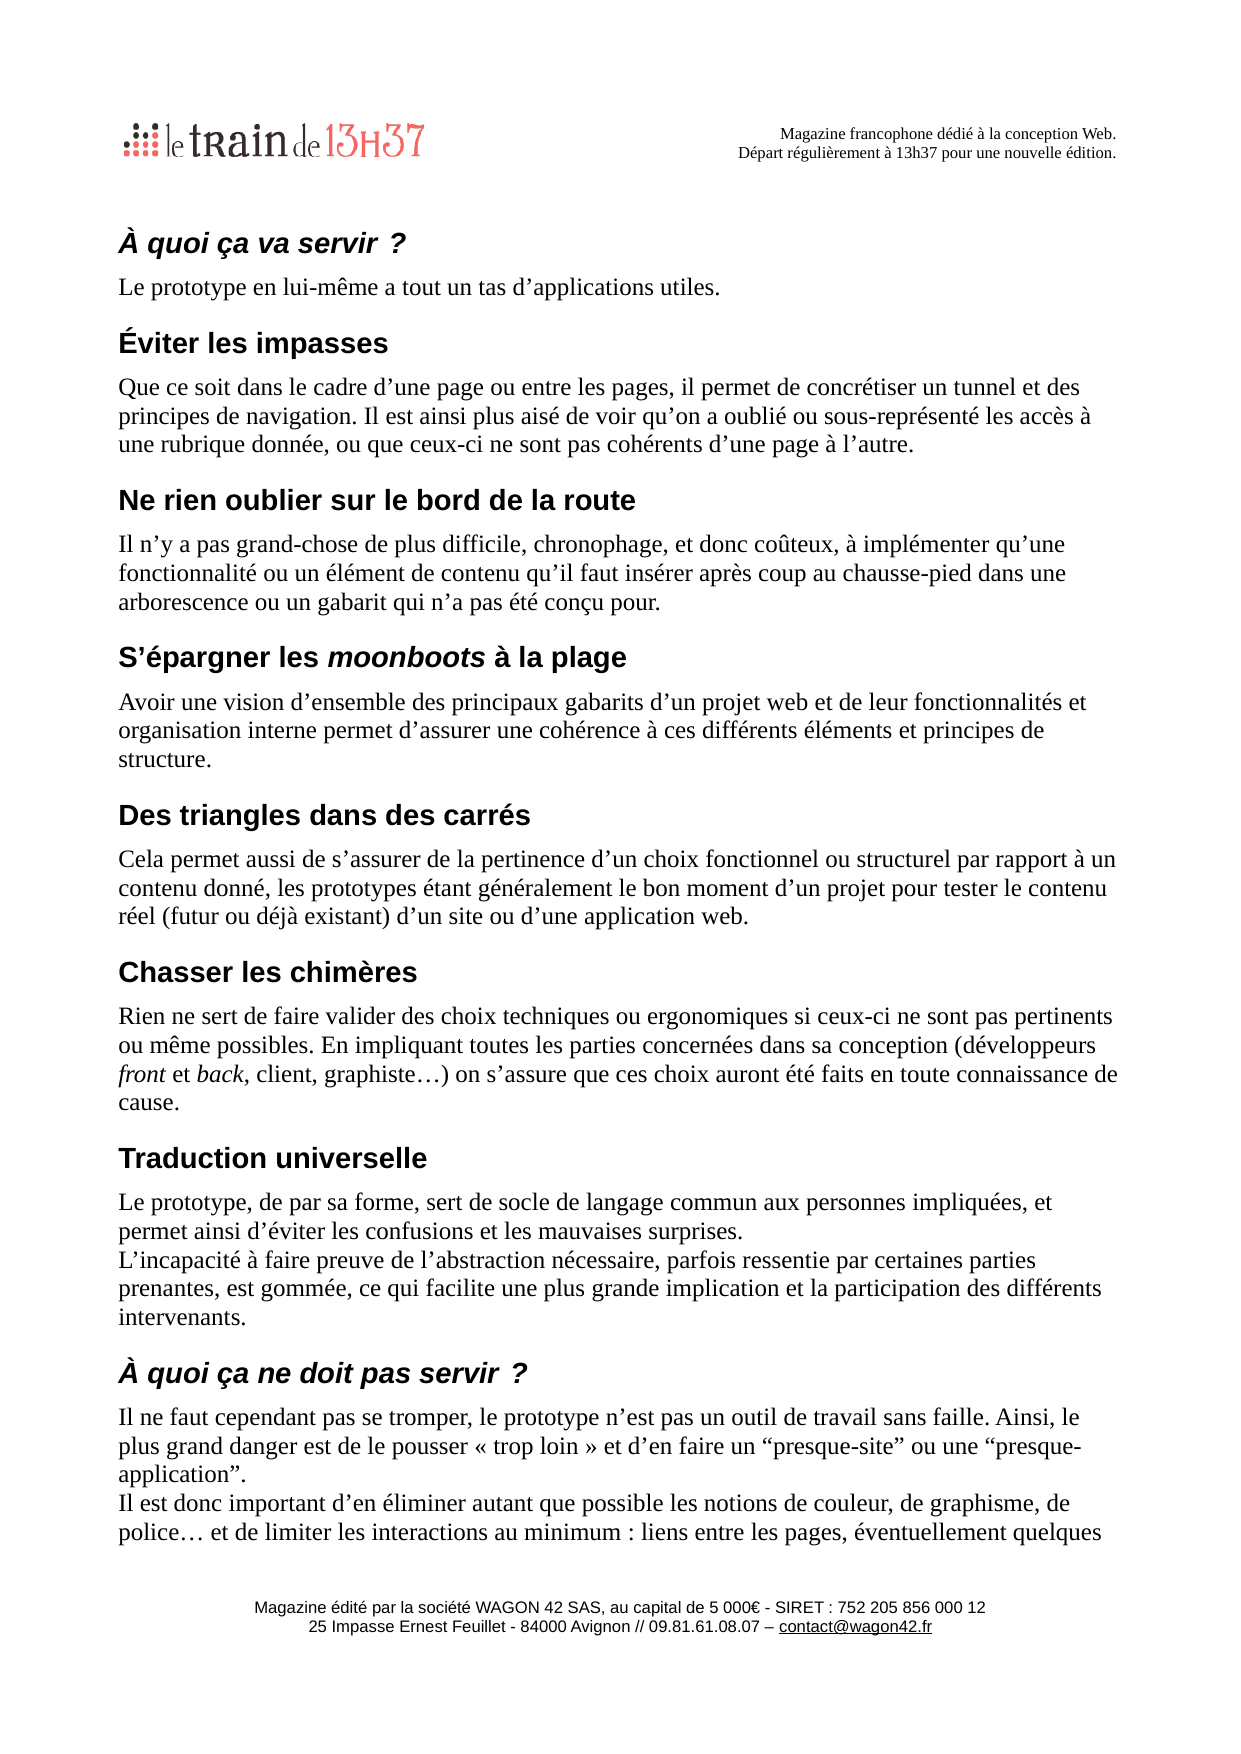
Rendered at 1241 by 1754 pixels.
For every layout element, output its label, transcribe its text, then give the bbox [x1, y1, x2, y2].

subtitle À quoi ça va servir ? [118, 226, 1122, 260]
text Le prototype en lui-même a tout un tas d’applications utiles. [118, 272, 1122, 301]
subtitle Ne rien oublier sur le bord de la route [118, 483, 1122, 517]
text Il n’y a pas grand-chose de plus difficile, chronophage, et donc coûteux, à implémenter qu’une fonctionnalité ou un élément de contenu qu’il faut insérer après coup au chausse-pied dans une arborescence ou un gabarit qui n’a pas été conçu pour. [118, 529, 1122, 616]
text Cela permet aussi de s’assurer de la pertinence d’un choix fonctionnel ou structurel par rapport à un contenu donné, les prototypes étant généralement le bon moment d’un projet pour tester le contenu réel (futur ou déjà existant) d’un site ou d’une application web. [118, 844, 1122, 930]
subtitle Chasser les chimères [118, 955, 1122, 989]
subtitle À quoi ça ne doit pas servir ? [118, 1356, 1122, 1389]
picture [123, 123, 425, 157]
subtitle Éviter les impasses [118, 326, 1122, 359]
text Avoir une vision d’ensemble des principaux gabarits d’un projet web et de leur fonctionnalités et organisation interne permet d’assurer une cohérence à ces différents éléments et principes de structure. [118, 687, 1122, 773]
text Que ce soit dans le cadre d’une page ou entre les pages, il permet de concrétiser un tunnel et des principes de navigation. Il est ainsi plus aisé de voir qu’on a oublié ou sous-représenté les accès à une rubrique donnée, ou que ceux-ci ne sont pas cohérents d’une page à l’autre. [118, 372, 1122, 458]
text Rien ne sert de faire valider des choix techniques ou ergonomiques si ceux-ci ne sont pas pertinents ou même possibles. En impliquant toutes les parties concernées dans sa conception (développeurs front et back, client, graphiste…) on s’assure que ces choix auront été faits en toute connaissance de cause. [118, 1001, 1122, 1116]
text Il ne faut cependant pas se tromper, le prototype n’est pas un outil de travail sans faille. Ainsi, le plus grand danger est de le pousser « trop loin » et d’en faire un “presque-site” ou une “presque-application”. Il est donc important d’en éliminer autant que possible les notions de couleur, de graphisme, de police… et de limiter les interactions au minimum : liens entre les pages, éventuellement quelques [118, 1402, 1122, 1546]
text Le prototype, de par sa forme, sert de socle de langage commun aux personnes impliquées, et permet ainsi d’éviter les confusions et les mauvaises surprises. L’incapacité à faire preuve de l’abstraction nécessaire, parfois ressentie par certaines parties prenantes, est gommée, ce qui facilite une plus grande implication et la participation des différents intervenants. [118, 1187, 1122, 1331]
subtitle Des triangles dans des carrés [118, 798, 1122, 831]
subtitle Traduction universelle [118, 1141, 1122, 1175]
subtitle S’épargner les moonboots à la plage [118, 641, 1122, 674]
